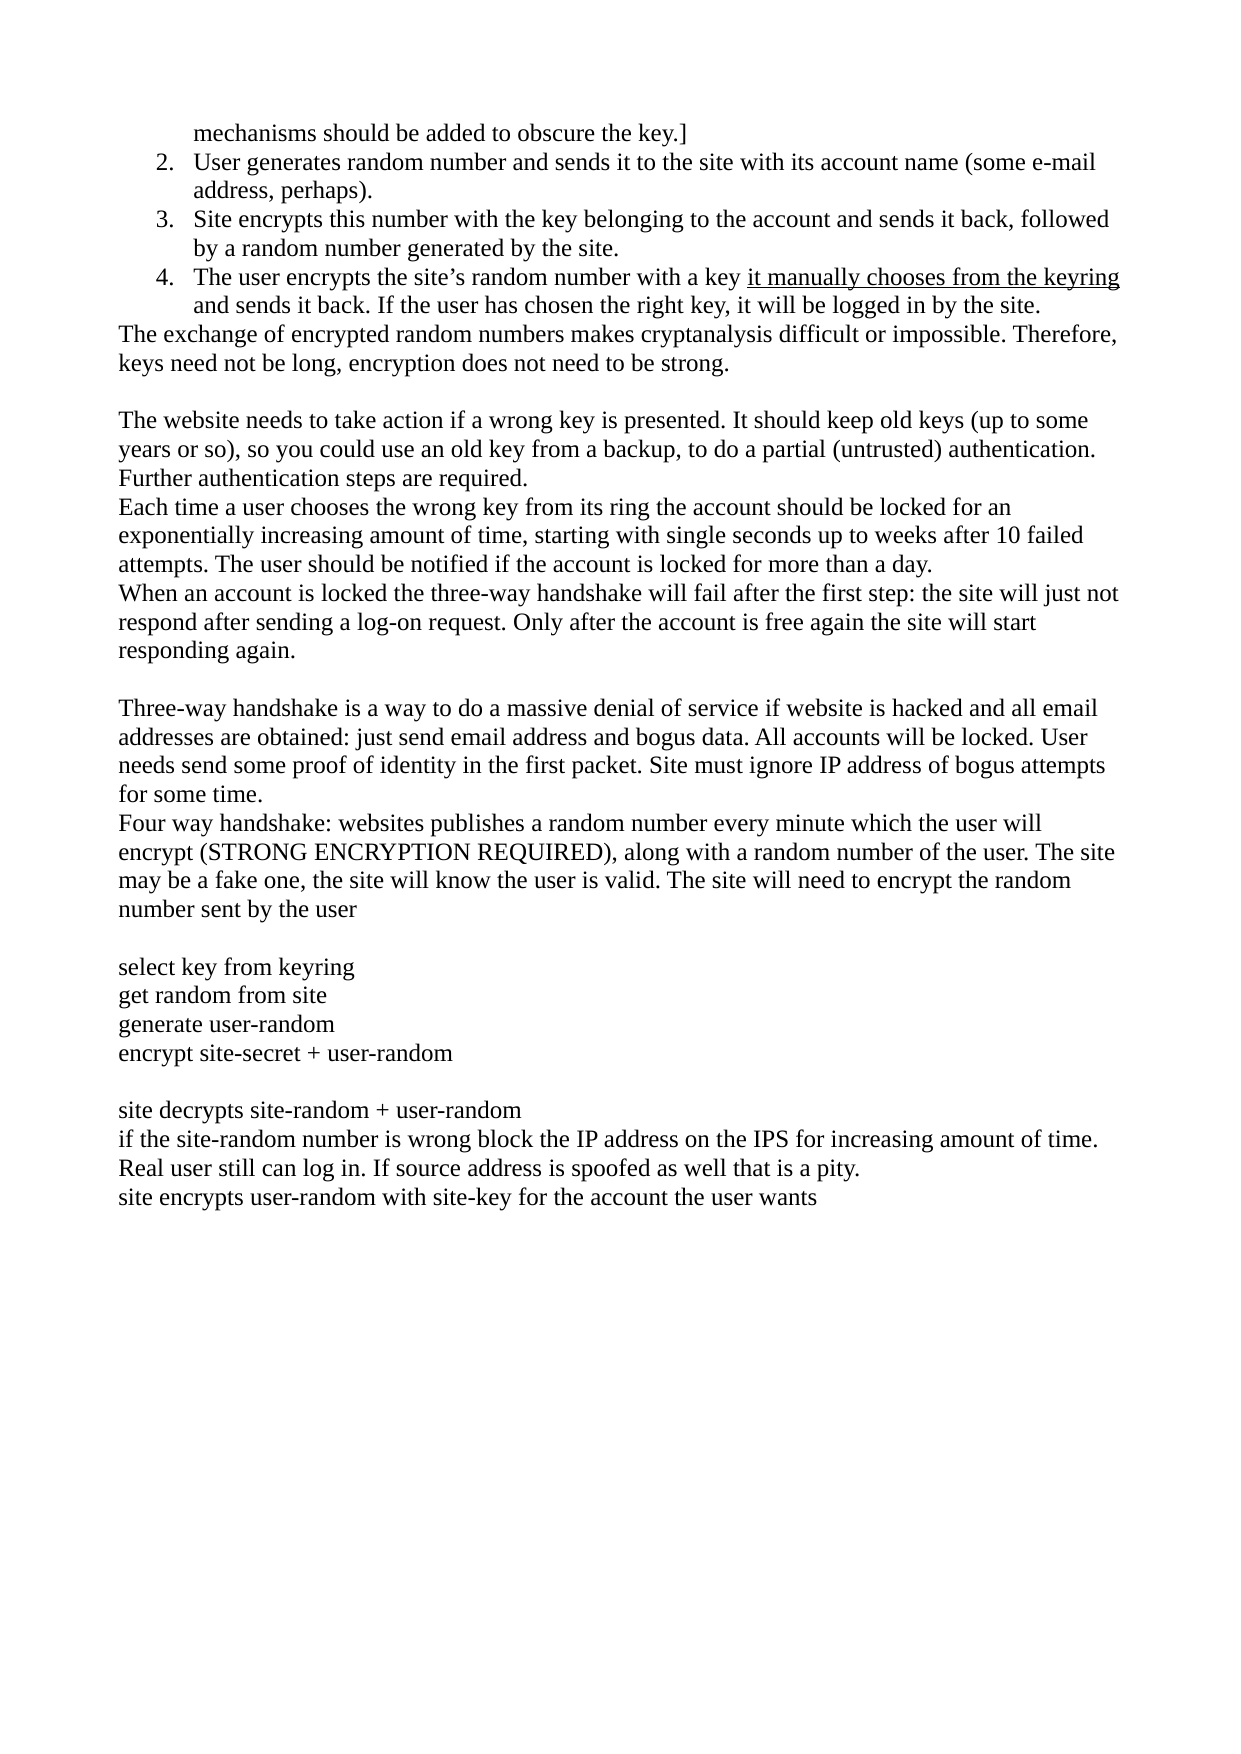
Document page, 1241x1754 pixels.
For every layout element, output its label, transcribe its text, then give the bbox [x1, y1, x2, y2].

list mechanisms should be added to obscure the key.] [156, 118, 1122, 147]
text encrypt site-secret + user-random [118, 1038, 1122, 1067]
text When an account is locked the three-way handshake will fail after the first step: the site will just not respond after sending a log-on request. Only after the account is free again the site will start responding again. [118, 578, 1122, 664]
text get random from site [118, 981, 1122, 1009]
list User generates random number and sends it to the site with its account name (some e-mail address, perhaps). [156, 147, 1122, 204]
text The exchange of encrypted random numbers makes cryptanalysis difficult or impossible. Therefore, keys need not be long, encryption does not need to be strong. [118, 319, 1122, 377]
list Site encrypts this number with the key belonging to the account and sends it back, followed by a random number generated by the site. [156, 204, 1122, 262]
text Three-way handshake is a way to do a massive denial of service if website is hacked and all email addresses are obtained: just send email address and bogus data. All accounts will be locked. User needs send some proof of identity in the first packet. Site must ignore IP address of bogus attempts for some time. [118, 693, 1122, 808]
text if the site-random number is wrong block the IP address on the IPS for increasing amount of time. Real user still can log in. If source address is spoofed as well that is a pity. [118, 1124, 1122, 1182]
text site encrypts user-random with site-key for the account the user wants [118, 1182, 1122, 1211]
text Each time a user chooses the wrong key from its ring the account should be locked for an exponentially increasing amount of time, starting with single seconds up to weeks after 10 failed attempts. The user should be notified if the account is locked for more than a day. [118, 492, 1122, 578]
text Four way handshake: websites publishes a random number every minute which the user will encrypt (STRONG ENCRYPTION REQUIRED), along with a random number of the user. The site may be a fake one, the site will know the user is valid. The site will need to encrypt the random number sent by the user [118, 808, 1122, 923]
text select key from keyring [118, 952, 1122, 981]
text The website needs to take action if a wrong key is presented. It should keep old keys (up to some years or so), so you could use an old key from a backup, to do a partial (untrusted) authentication. Further authentication steps are required. [118, 406, 1122, 492]
text generate user-random [118, 1009, 1122, 1038]
list The user encrypts the site’s random number with a key it manually chooses from the keyring and sends it back. If the user has chosen the right key, it will be logged in by the site. [156, 262, 1122, 319]
text site decrypts site-random + user-random [118, 1096, 1122, 1124]
